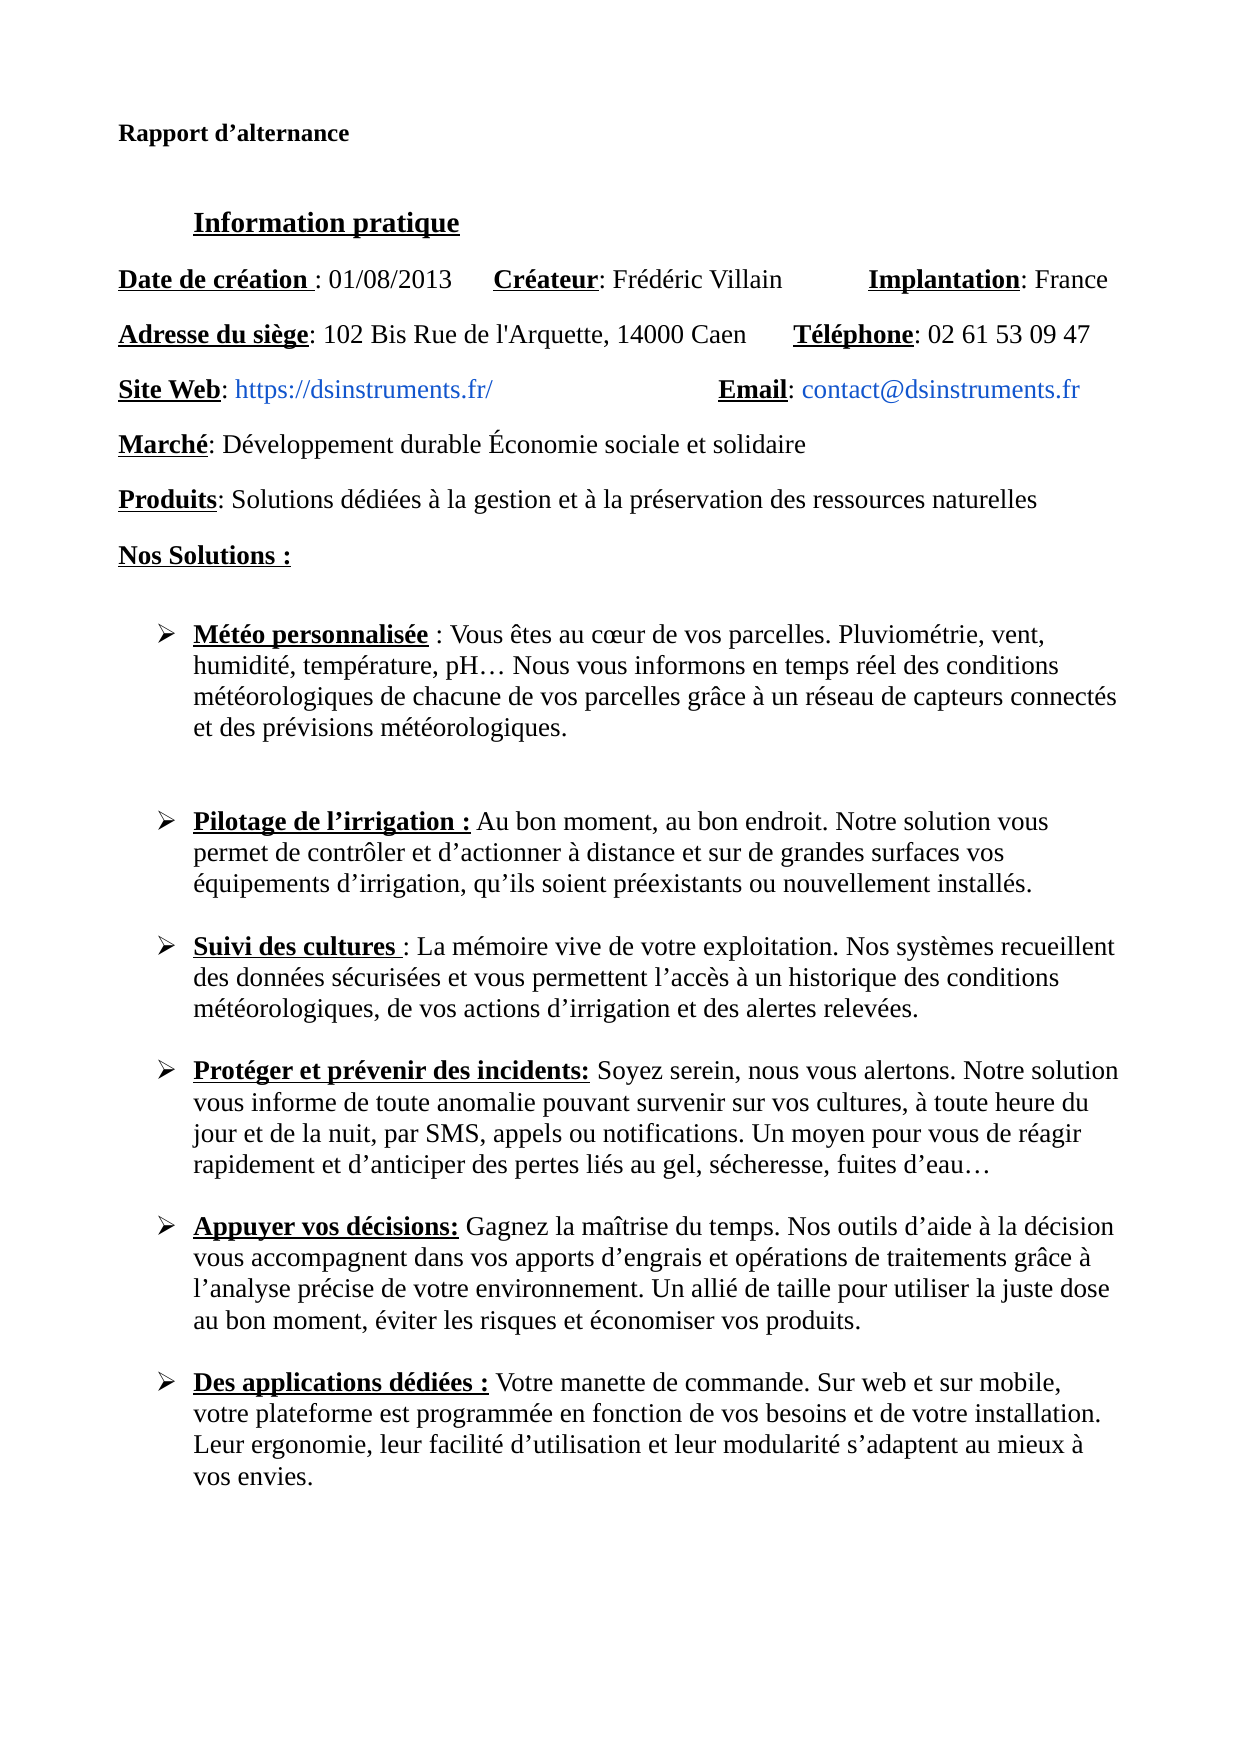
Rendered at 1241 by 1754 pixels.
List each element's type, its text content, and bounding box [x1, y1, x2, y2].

text Nos Solutions : [118, 539, 1122, 570]
text Produits: Solutions dédiées à la gestion et à la préservation des ressources naturelles [118, 483, 1122, 515]
list Protéger et prévenir des incidents: Soyez serein, nous vous alertons. Notre solution vous informe de toute anomalie pouvant survenir sur vos cultures, à toute heure du jour et de la nuit, par SMS, appels ou notifications. Un moyen pour vous de réagir rapidement et d’anticiper des pertes liés au gel, sécheresse, fuites d’eau… [156, 1054, 1122, 1179]
text Site Web: https://dsinstruments.fr/ Email: contact@dsinstruments.fr [118, 373, 1122, 404]
text Marché: Développement durable Économie sociale et solidaire [118, 428, 1122, 459]
list Appuyer vos décisions: Gagnez la maîtrise du temps. Nos outils d’aide à la décision vous accompagnent dans vos apports d’engrais et opérations de traitements grâce à l’analyse précise de votre environnement. Un allié de taille pour utiliser la juste dose au bon moment, éviter les risques et économiser vos produits. [156, 1210, 1122, 1335]
list Suivi des cultures : La mémoire vive de votre exploitation. Nos systèmes recueillent des données sécurisées et vous permettent l’accès à un historique des conditions météorologiques, de vos actions d’irrigation et des alertes relevées. [156, 930, 1122, 1023]
text Date de création : 01/08/2013 Créateur: Frédéric Villain Implantation: France [118, 263, 1122, 294]
text Adresse du siège: 102 Bis Rue de l'Arquette, 14000 Caen Téléphone: 02 61 53 09 47 [118, 318, 1122, 349]
list Des applications dédiées : Votre manette de commande. Sur web et sur mobile, votre plateforme est programmée en fonction de vos besoins et de votre installation. Leur ergonomie, leur facilité d’utilisation et leur modularité s’adaptent au mieux à vos envies. [156, 1366, 1122, 1491]
list Météo personnalisée : Vous êtes au cœur de vos parcelles. Pluviométrie, vent, humidité, température, pH… Nous vous informons en temps réel des conditions météorologiques de chacune de vos parcelles grâce à un réseau de capteurs connectés et des prévisions météorologiques. [156, 618, 1122, 743]
list Pilotage de l’irrigation : Au bon moment, au bon endroit. Notre solution vous permet de contrôler et d’actionner à distance et sur de grandes surfaces vos équipements d’irrigation, qu’ils soient préexistants ou nouvellement installés. [156, 805, 1122, 898]
text Information pratique [118, 205, 1122, 239]
